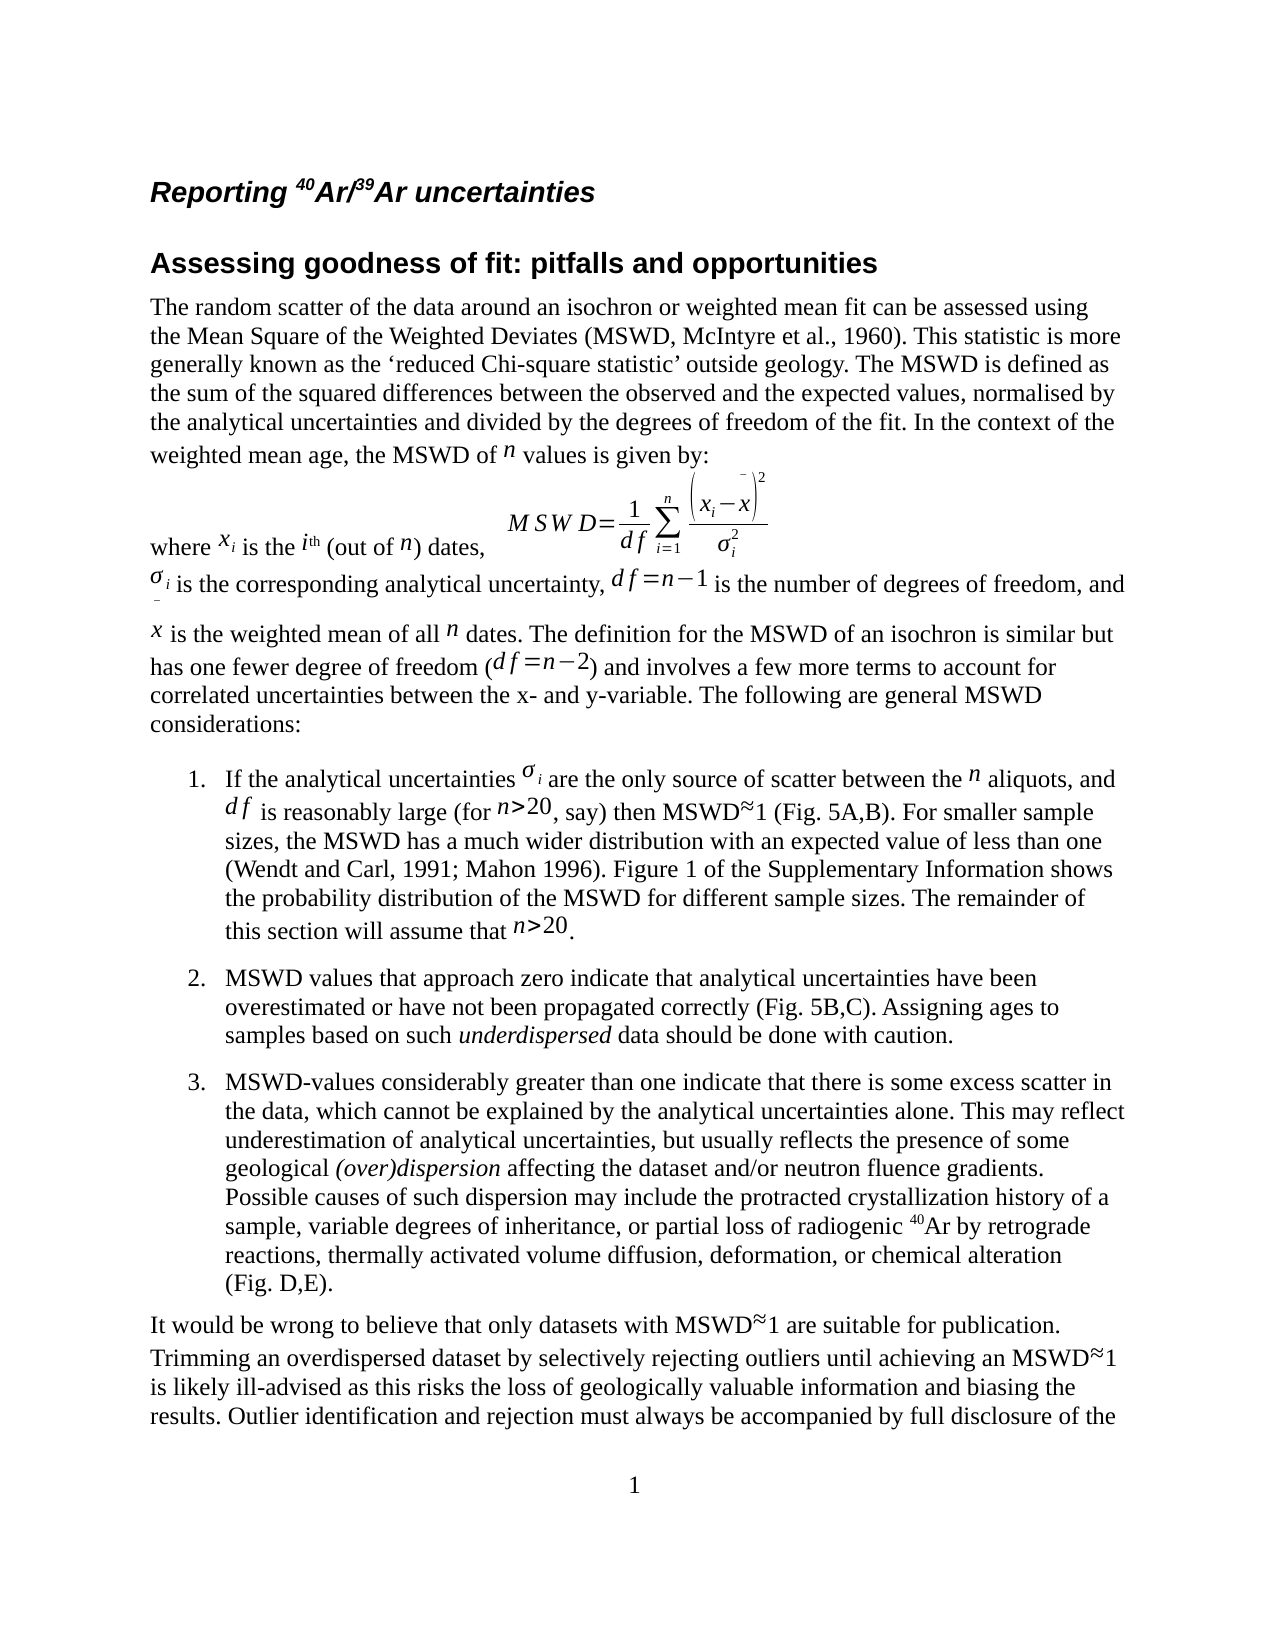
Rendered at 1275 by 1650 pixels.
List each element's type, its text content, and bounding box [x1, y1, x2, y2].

text where is the th (out of ) dates, is the corresponding analytical uncertainty, is the number of degrees of freedom, and is the weighted mean of all dates. The definition for the MSWD of an isochron is similar but has one fewer degree of freedom () and involves a few more terms to account for correlated uncertainties between the x- and y-variable. The following are general MSWD considerations: [150, 524, 1125, 738]
text The random scatter of the data around an isochron or weighted mean fit can be assessed using the Mean Square of the Weighted Deviates (MSWD, McIntyre et al., 1960). This statistic is more generally known as the ‘reduced Chi-square statistic’ outside geology. The MSWD is defined as the sum of the squared differences between the observed and the expected values, normalised by the analytical uncertainties and divided by the degrees of freedom of the fit. In the context of the weighted mean age, the MSWD of values is given by: [150, 292, 1125, 469]
subtitle Reporting 40Ar/39Ar uncertainties [150, 175, 1125, 208]
text It would be wrong to believe that only datasets with MSWD1 are suitable for publication. Trimming an overdispersed dataset by selectively rejecting outliers until achieving an MSWD1 is likely ill-advised as this risks the loss of geologically valuable information and biasing the results. Outlier identification and rejection must always be accompanied by full disclosure of the [150, 1306, 1125, 1430]
subtitle Assessing goodness of fit: pitfalls and opportunities [150, 246, 1125, 279]
list MSWD-values considerably greater than one indicate that there is some excess scatter in the data, which cannot be explained by the analytical uncertainties alone. This may reflect underestimation of analytical uncertainties, but usually reflects the presence of some geological (over)dispersion affecting the dataset and/or neutron fluence gradients. Possible causes of such dispersion may include the protracted crystallization history of a sample, variable degrees of inheritance, or partial loss of radiogenic 40Ar by retrograde reactions, thermally activated volume diffusion, deformation, or chemical alteration (Fig. D,E). [187, 1067, 1125, 1297]
list If the analytical uncertainties are the only source of scatter between the aliquots, and is reasonably large (for , say) then MSWD1 (Fig. 5A,B). For smaller sample sizes, the MSWD has a much wider distribution with an expected value of less than one (Wendt and Carl, 1991; Mahon 1996). Figure 1 of the Supplementary Information shows the probability distribution of the MSWD for different sample sizes. The remainder of this section will assume that . [187, 756, 1125, 945]
list MSWD values that approach zero indicate that analytical uncertainties have been overestimated or have not been propagated correctly (Fig. 5B,C). Assigning ages to samples based on such underdispersed data should be done with caution. [187, 963, 1125, 1049]
